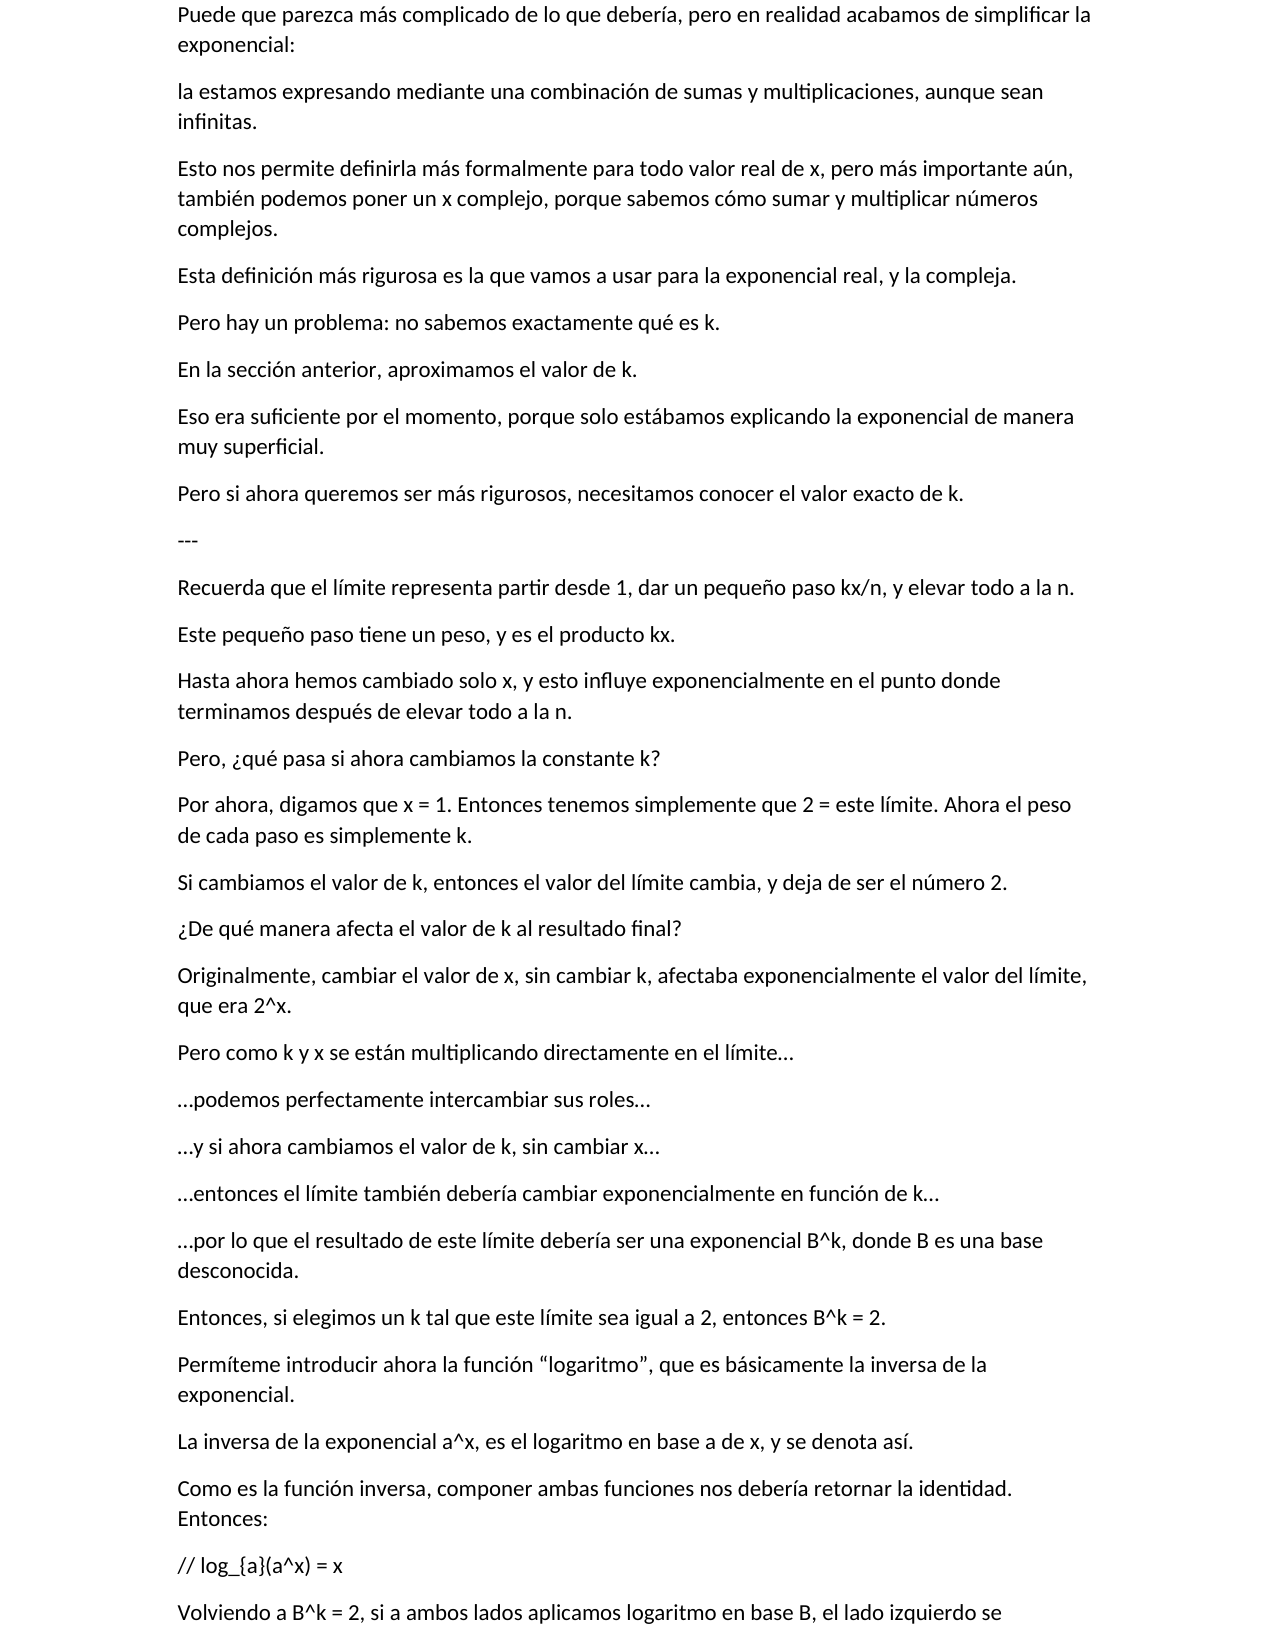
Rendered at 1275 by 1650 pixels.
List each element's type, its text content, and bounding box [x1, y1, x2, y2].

text Pero hay un problema: no sabemos exactamente qué es k. [177, 308, 1098, 336]
text la estamos expresando mediante una combinación de sumas y multiplicaciones, aunque sean infinitas. [177, 77, 1098, 135]
text // log_{a}(a^x) = x [177, 1551, 1098, 1579]
text Esto nos permite definirla más formalmente para todo valor real de x, pero más importante aún, también podemos poner un x complejo, porque sabemos cómo sumar y multiplicar números complejos. [177, 154, 1098, 243]
text …por lo que el resultado de este límite debería ser una exponencial B^k, donde B es una base desconocida. [177, 1226, 1098, 1284]
text Puede que parezca más complicado de lo que debería, pero en realidad acabamos de simplificar la exponencial: [177, 0, 1098, 58]
text Por ahora, digamos que x = 1. Entonces tenemos simplemente que 2 = este límite. Ahora el peso de cada paso es simplemente k. [177, 791, 1098, 849]
text …podemos perfectamente intercambiar sus roles… [177, 1085, 1098, 1113]
text Entonces, si elegimos un k tal que este límite sea igual a 2, entonces B^k = 2. [177, 1303, 1098, 1331]
text Pero si ahora queremos ser más rigurosos, necesitamos conocer el valor exacto de k. [177, 479, 1098, 507]
text Permíteme introducir ahora la función “logaritmo”, que es básicamente la inversa de la exponencial. [177, 1350, 1098, 1408]
text Originalmente, cambiar el valor de x, sin cambiar k, afectaba exponencialmente el valor del límite, que era 2^x. [177, 961, 1098, 1020]
text …y si ahora cambiamos el valor de k, sin cambiar x… [177, 1132, 1098, 1160]
text La inversa de la exponencial a^x, es el logaritmo en base a de x, y se denota así. [177, 1427, 1098, 1455]
text Como es la función inversa, componer ambas funciones nos debería retornar la identidad. Entonces: [177, 1474, 1098, 1532]
text ¿De qué manera afecta el valor de k al resultado final? [177, 914, 1098, 943]
text En la sección anterior, aproximamos el valor de k. [177, 355, 1098, 383]
text Hasta ahora hemos cambiado solo x, y esto influye exponencialmente en el punto donde terminamos después de elevar todo a la n. [177, 667, 1098, 725]
text --- [177, 526, 1098, 554]
text Pero, ¿qué pasa si ahora cambiamos la constante k? [177, 744, 1098, 772]
text Pero como k y x se están multiplicando directamente en el límite… [177, 1038, 1098, 1067]
text Este pequeño paso tiene un peso, y es el producto kx. [177, 620, 1098, 648]
text Si cambiamos el valor de k, entonces el valor del límite cambia, y deja de ser el número 2. [177, 868, 1098, 896]
text Volviendo a B^k = 2, si a ambos lados aplicamos logaritmo en base B, el lado izquierdo se [177, 1598, 1098, 1626]
text Recuerda que el límite representa partir desde 1, dar un pequeño paso kx/n, y elevar todo a la n. [177, 573, 1098, 601]
text Esta definición más rigurosa es la que vamos a usar para la exponencial real, y la compleja. [177, 261, 1098, 289]
text …entonces el límite también debería cambiar exponencialmente en función de k… [177, 1179, 1098, 1207]
text Eso era suficiente por el momento, porque solo estábamos explicando la exponencial de manera muy superficial. [177, 402, 1098, 460]
